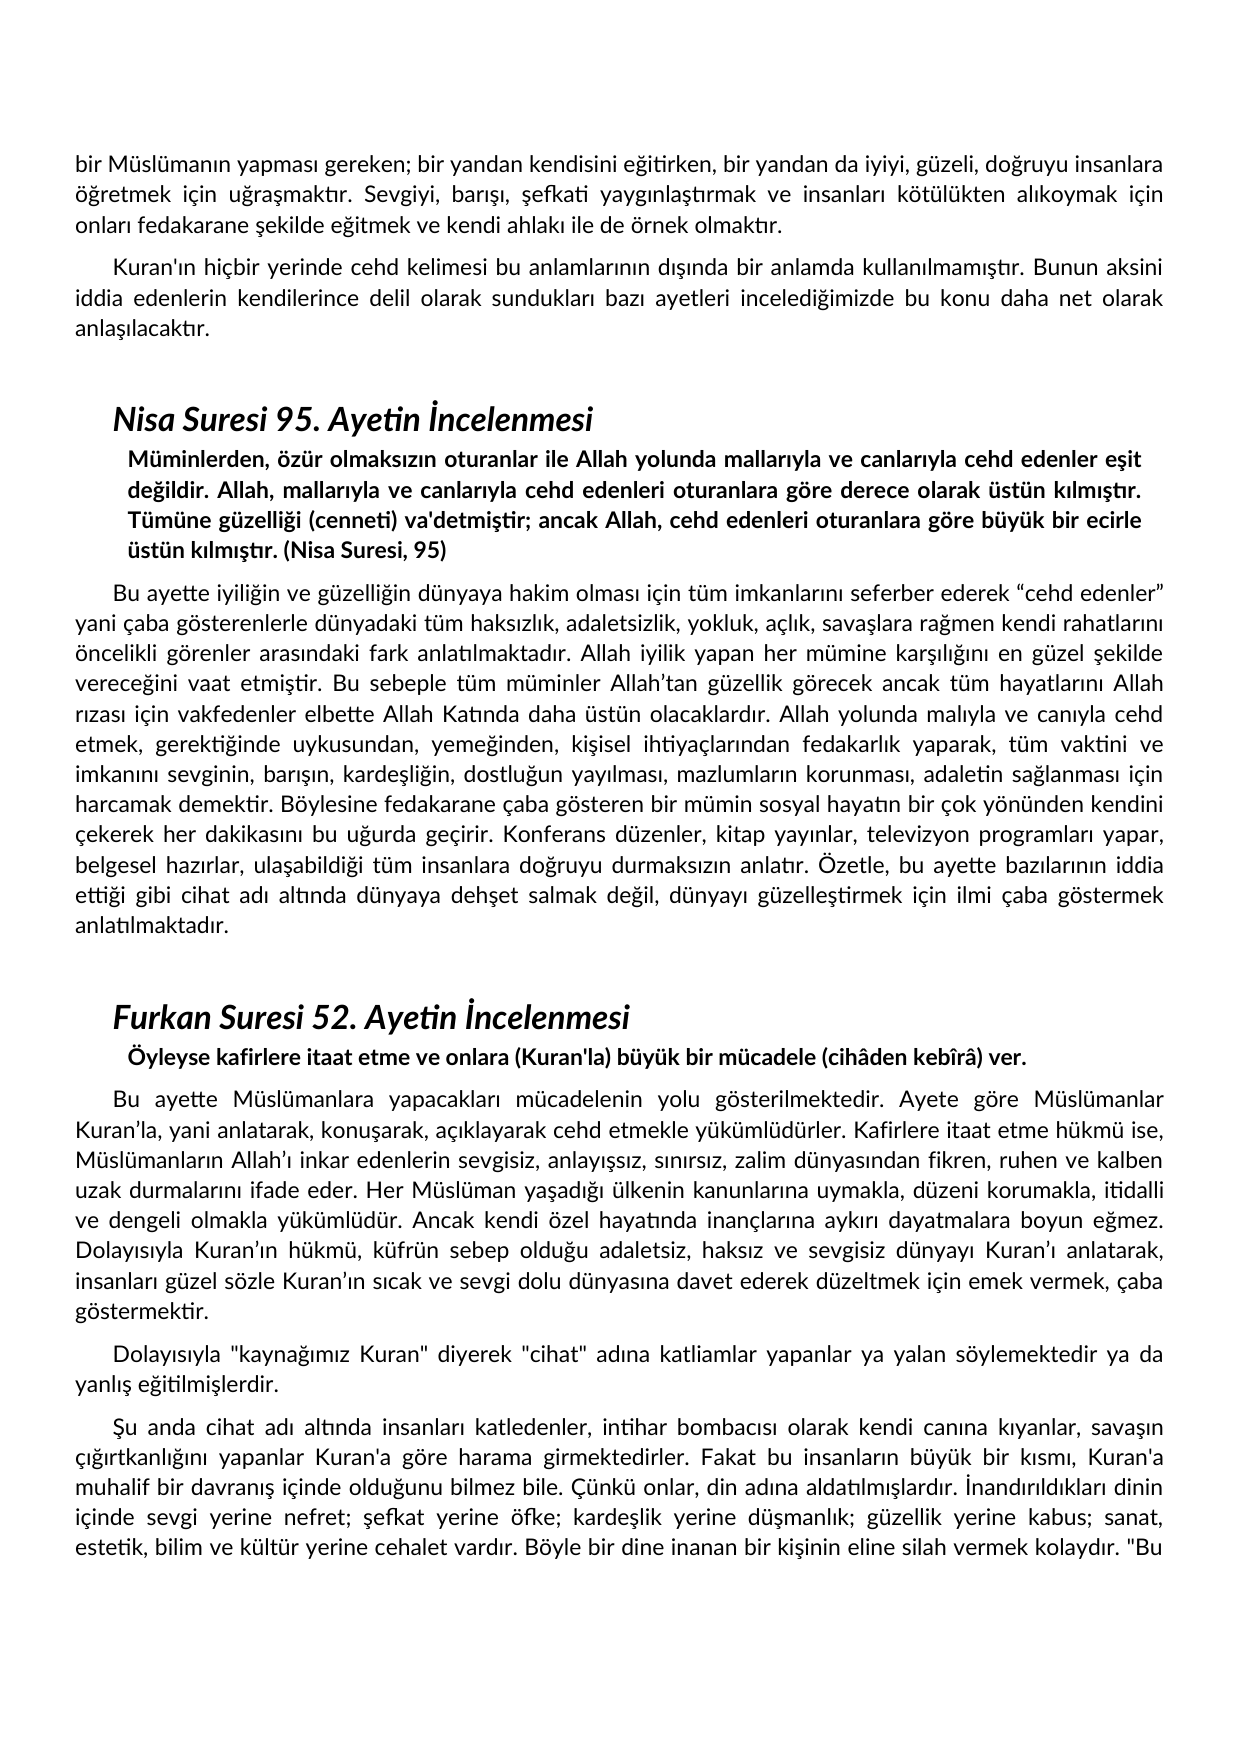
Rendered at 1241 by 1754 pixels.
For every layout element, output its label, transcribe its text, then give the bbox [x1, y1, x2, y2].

text Öyleyse kafirlere itaat etme ve onlara (Kuran'la) büyük bir mücadele (cihâden kebîrâ) ver. [127, 1042, 1143, 1070]
text Dolayısıyla "kaynağımız Kuran" diyerek "cihat" adına katliamlar yapanlar ya yalan söylemektedir ya da yanlış eğitilmişlerdir. [75, 1339, 1165, 1397]
subtitle Furkan Suresi 52. Ayetin İncelenmesi [112, 996, 1165, 1036]
text Bu ayette Müslümanlara yapacakları mücadelenin yolu gösterilmektedir. Ayete göre Müslümanlar Kuran’la, yani anlatarak, konuşarak, açıklayarak cehd etmekle yükümlüdürler. Kafirlere itaat etme hükmü ise, Müslümanların Allah’ı inkar edenlerin sevgisiz, anlayışsız, sınırsız, zalim dünyasından fikren, ruhen ve kalben uzak durmalarını ifade eder. Her Müslüman yaşadığı ülkenin kanunlarına uymakla, düzeni korumakla, itidalli ve dengeli olmakla yükümlüdür. Ancak kendi özel hayatında inançlarına aykırı dayatmalara boyun eğmez. Dolayısıyla Kuran’ın hükmü, küfrün sebep olduğu adaletsiz, haksız ve sevgisiz dünyayı Kuran’ı anlatarak, insanları güzel sözle Kuran’ın sıcak ve sevgi dolu dünyasına davet ederek düzeltmek için emek vermek, çaba göstermektir. [75, 1085, 1165, 1324]
text Şu anda cihat adı altında insanları katledenler, intihar bombacısı olarak kendi canına kıyanlar, savaşın çığırtkanlığını yapanlar Kuran'a göre harama girmektedirler. Fakat bu insanların büyük bir kısmı, Kuran'a muhalif bir davranış içinde olduğunu bilmez bile. Çünkü onlar, din adına aldatılmışlardır. İnandırıldıkları dinin içinde sevgi yerine nefret; şefkat yerine öfke; kardeşlik yerine düşmanlık; güzellik yerine kabus; sanat, estetik, bilim ve kültür yerine cehalet vardır. Böyle bir dine inanan bir kişinin eline silah vermek kolaydır. "Bu [75, 1412, 1165, 1561]
text Kuran'ın hiçbir yerinde cehd kelimesi bu anlamlarının dışında bir anlamda kullanılmamıştır. Bunun aksini iddia edenlerin kendilerince delil olarak sundukları bazı ayetleri incelediğimizde bu konu daha net olarak anlaşılacaktır. [75, 253, 1165, 341]
text Bu ayette iyiliğin ve güzelliğin dünyaya hakim olması için tüm imkanlarını seferber ederek “cehd edenler” yani çaba gösterenlerle dünyadaki tüm haksızlık, adaletsizlik, yokluk, açlık, savaşlara rağmen kendi rahatlarını öncelikli görenler arasındaki fark anlatılmaktadır. Allah iyilik yapan her mümine karşılığını en güzel şekilde vereceğini vaat etmiştir. Bu sebeple tüm müminler Allah’tan güzellik görecek ancak tüm hayatlarını Allah rızası için vakfedenler elbette Allah Katında daha üstün olacaklardır. Allah yolunda malıyla ve canıyla cehd etmek, gerektiğinde uykusundan, yemeğinden, kişisel ihtiyaçlarından fedakarlık yaparak, tüm vaktini ve imkanını sevginin, barışın, kardeşliğin, dostluğun yayılması, mazlumların korunması, adaletin sağlanması için harcamak demektir. Böylesine fedakarane çaba gösteren bir mümin sosyal hayatın bir çok yönünden kendini çekerek her dakikasını bu uğurda geçirir. Konferans düzenler, kitap yayınlar, televizyon programları yapar, belgesel hazırlar, ulaşabildiği tüm insanlara doğruyu durmaksızın anlatır. Özetle, bu ayette bazılarının iddia ettiği gibi cihat adı altında dünyaya dehşet salmak değil, dünyayı güzelleştirmek için ilmi çaba göstermek anlatılmaktadır. [75, 578, 1165, 938]
text Müminlerden, özür olmaksızın oturanlar ile Allah yolunda mallarıyla ve canlarıyla cehd edenler eşit değildir. Allah, mallarıyla ve canlarıyla cehd edenleri oturanlara göre derece olarak üstün kılmıştır. Tümüne güzelliği (cenneti) va'detmiştir; ancak Allah, cehd edenleri oturanlara göre büyük bir ecirle üstün kılmıştır. (Nisa Suresi, 95) [127, 445, 1143, 563]
text bir Müslümanın yapması gereken; bir yandan kendisini eğitirken, bir yandan da iyiyi, güzeli, doğruyu insanlara öğretmek için uğraşmaktır. Sevgiyi, barışı, şefkati yaygınlaştırmak ve insanları kötülükten alıkoymak için onları fedakarane şekilde eğitmek ve kendi ahlakı ile de örnek olmaktır. [75, 150, 1165, 238]
subtitle Nisa Suresi 95. Ayetin İncelenmesi [112, 399, 1165, 439]
